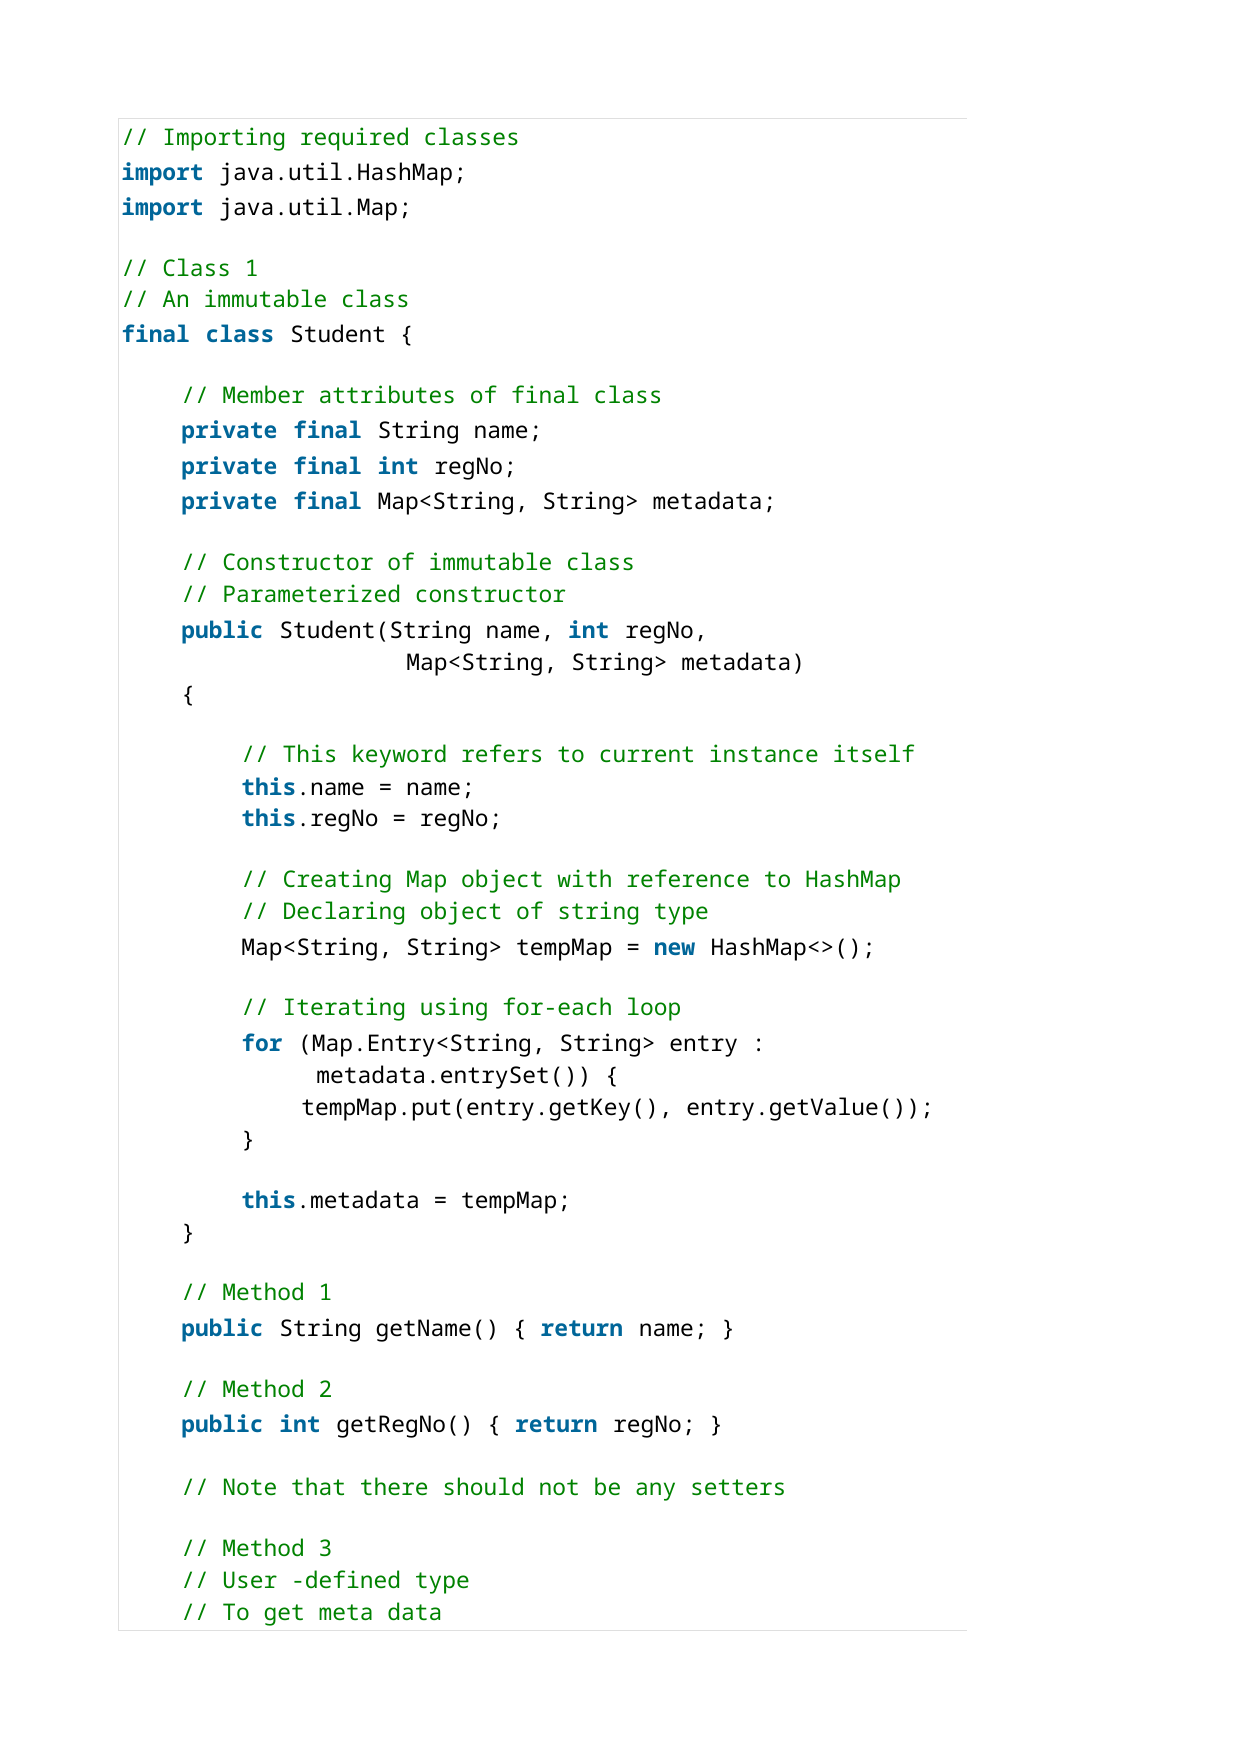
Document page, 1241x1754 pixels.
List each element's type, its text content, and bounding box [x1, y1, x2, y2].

table_header // Importing required classes import java.util.HashMap; import java.util.Map; // Class 1 // An immutable class final class Student { // Member attributes of final class private final String name; private final int regNo; private final Map<String, String> metadata; // Constructor of immutable class // Parameterized constructor public Student(String name, int regNo, Map<String, String> metadata) { // This keyword refers to current instance itself this.name = name; this.regNo = regNo; // Creating Map object with reference to HashMap // Declaring object of string type Map<String, String> tempMap = new HashMap<>(); // Iterating using for-each loop for (Map.Entry<String, String> entry : metadata.entrySet()) { tempMap.put(entry.getKey(), entry.getValue()); } this.metadata = tempMap; } // Method 1 public String getName() { return name; } // Method 2 public int getRegNo() { return regNo; } // Note that there should not be any setters // Method 3 // User -defined type // To get meta data [119, 119, 967, 1630]
